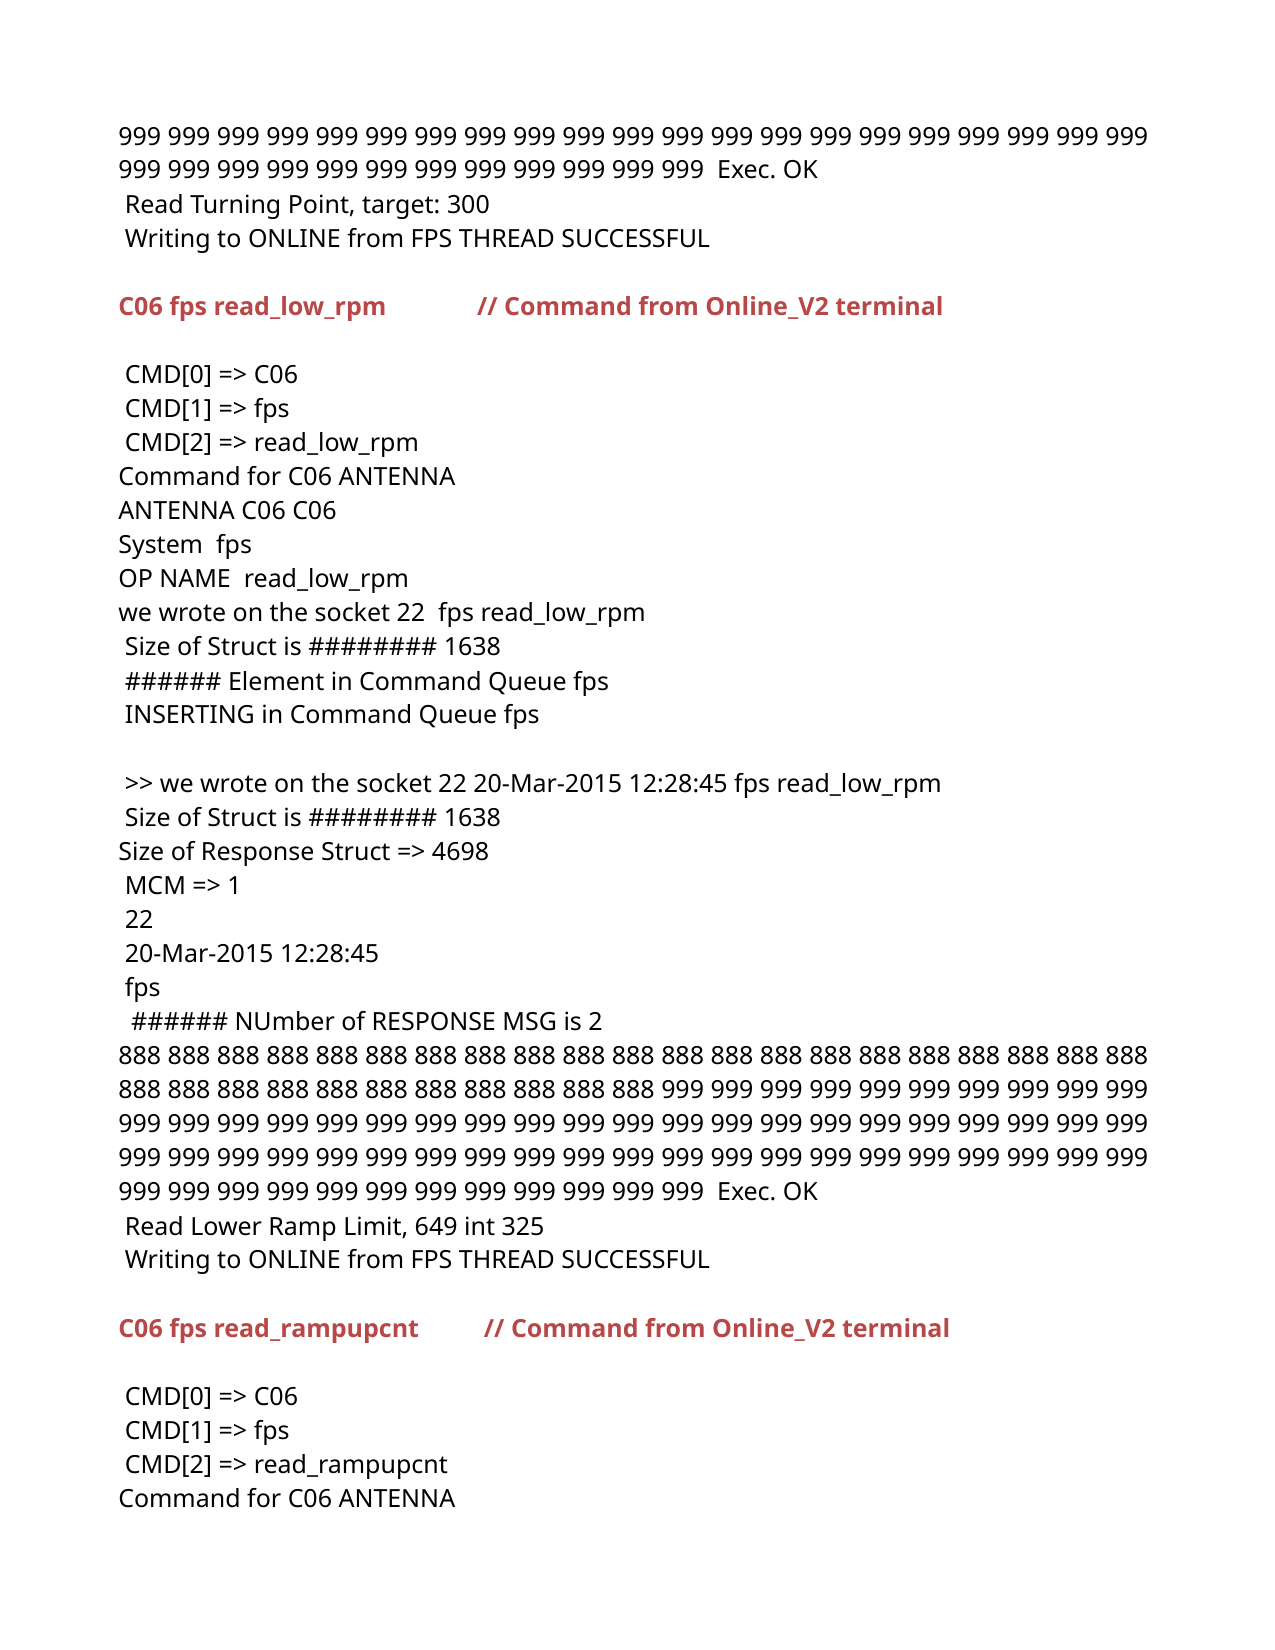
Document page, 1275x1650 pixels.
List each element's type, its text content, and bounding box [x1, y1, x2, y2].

text Read Turning Point, target: 300 [118, 186, 1157, 220]
text System fps [118, 527, 1157, 561]
text Writing to ONLINE from FPS THREAD SUCCESSFUL [118, 1242, 1157, 1276]
text CMD[2] => read_low_rpm [118, 425, 1157, 459]
text Command for C06 ANTENNA [118, 1481, 1157, 1515]
text Writing to ONLINE from FPS THREAD SUCCESSFUL [118, 220, 1157, 254]
text ###### NUmber of RESPONSE MSG is 2 [118, 1004, 1157, 1038]
text 22 [118, 902, 1157, 936]
text Size of Struct is ######## 1638 [118, 629, 1157, 663]
text 20-Mar-2015 12:28:45 [118, 936, 1157, 970]
text we wrote on the socket 22 fps read_low_rpm [118, 595, 1157, 629]
text CMD[2] => read_rampupcnt [118, 1447, 1157, 1481]
text CMD[1] => fps [118, 1412, 1157, 1447]
text Size of Struct is ######## 1638 [118, 799, 1157, 833]
text CMD[0] => C06 [118, 1378, 1157, 1412]
text CMD[0] => C06 [118, 357, 1157, 391]
text Command for C06 ANTENNA [118, 459, 1157, 493]
text Read Lower Ramp Limit, 649 int 325 [118, 1208, 1157, 1242]
text CMD[1] => fps [118, 391, 1157, 425]
text ANTENNA C06 C06 [118, 493, 1157, 527]
text C06 fps read_rampupcnt // Command from Online_V2 terminal [118, 1310, 1157, 1344]
text 999 999 999 999 999 999 999 999 999 999 999 999 999 999 999 999 999 999 999 999 999 999 999 999 999 999 999 999 999 999 999 999 999 Exec. OK [118, 118, 1157, 186]
text 888 888 888 888 888 888 888 888 888 888 888 888 888 888 888 888 888 888 888 888 888 888 888 888 888 888 888 888 888 888 888 888 999 999 999 999 999 999 999 999 999 999 999 999 999 999 999 999 999 999 999 999 999 999 999 999 999 999 999 999 999 999 999 999 999 999 999 999 999 999 999 999 999 999 999 999 999 999 999 999 999 999 999 999 999 999 999 999 999 999 999 999 999 999 999 999 Exec. OK [118, 1038, 1157, 1208]
text OP NAME read_low_rpm [118, 561, 1157, 595]
text fps [118, 970, 1157, 1004]
text ###### Element in Command Queue fps [118, 663, 1157, 697]
text >> we wrote on the socket 22 20-Mar-2015 12:28:45 fps read_low_rpm [118, 765, 1157, 799]
text Size of Response Struct => 4698 [118, 833, 1157, 867]
text MCM => 1 [118, 867, 1157, 902]
text C06 fps read_low_rpm // Command from Online_V2 terminal [118, 288, 1157, 322]
text INSERTING in Command Queue fps [118, 697, 1157, 731]
